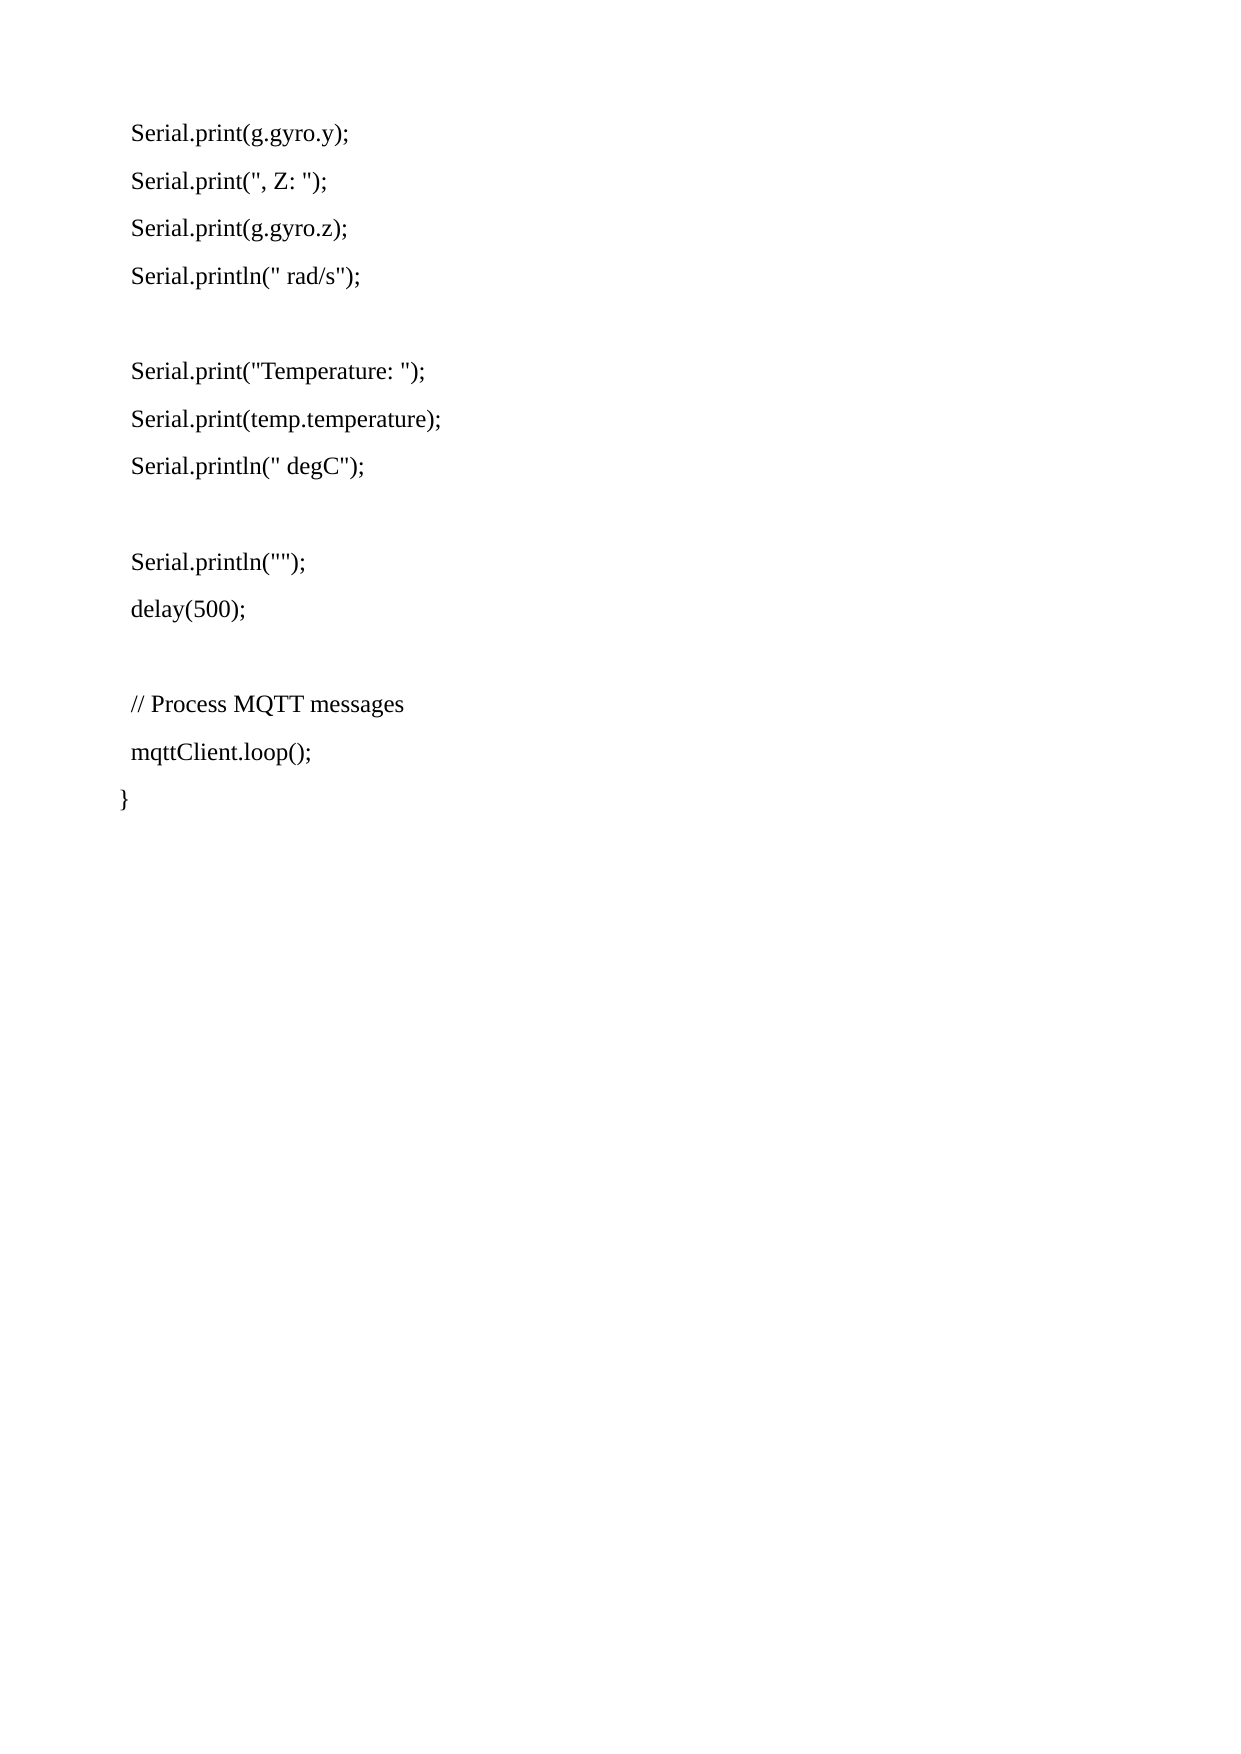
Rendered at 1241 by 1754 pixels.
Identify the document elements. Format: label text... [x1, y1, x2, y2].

text Serial.print(temp.temperature); [118, 404, 1122, 432]
text delay(500); [118, 594, 1122, 623]
text Serial.print(g.gyro.y); [118, 118, 1122, 147]
text mqttClient.loop(); [118, 737, 1122, 766]
text // Process MQTT messages [118, 689, 1122, 718]
text Serial.print("Temperature: "); [118, 356, 1122, 385]
text Serial.println(" degC"); [118, 451, 1122, 480]
text } [118, 784, 1122, 813]
text Serial.print(", Z: "); [118, 166, 1122, 194]
text Serial.println(" rad/s"); [118, 261, 1122, 290]
text Serial.println(""); [118, 547, 1122, 575]
text Serial.print(g.gyro.z); [118, 213, 1122, 242]
